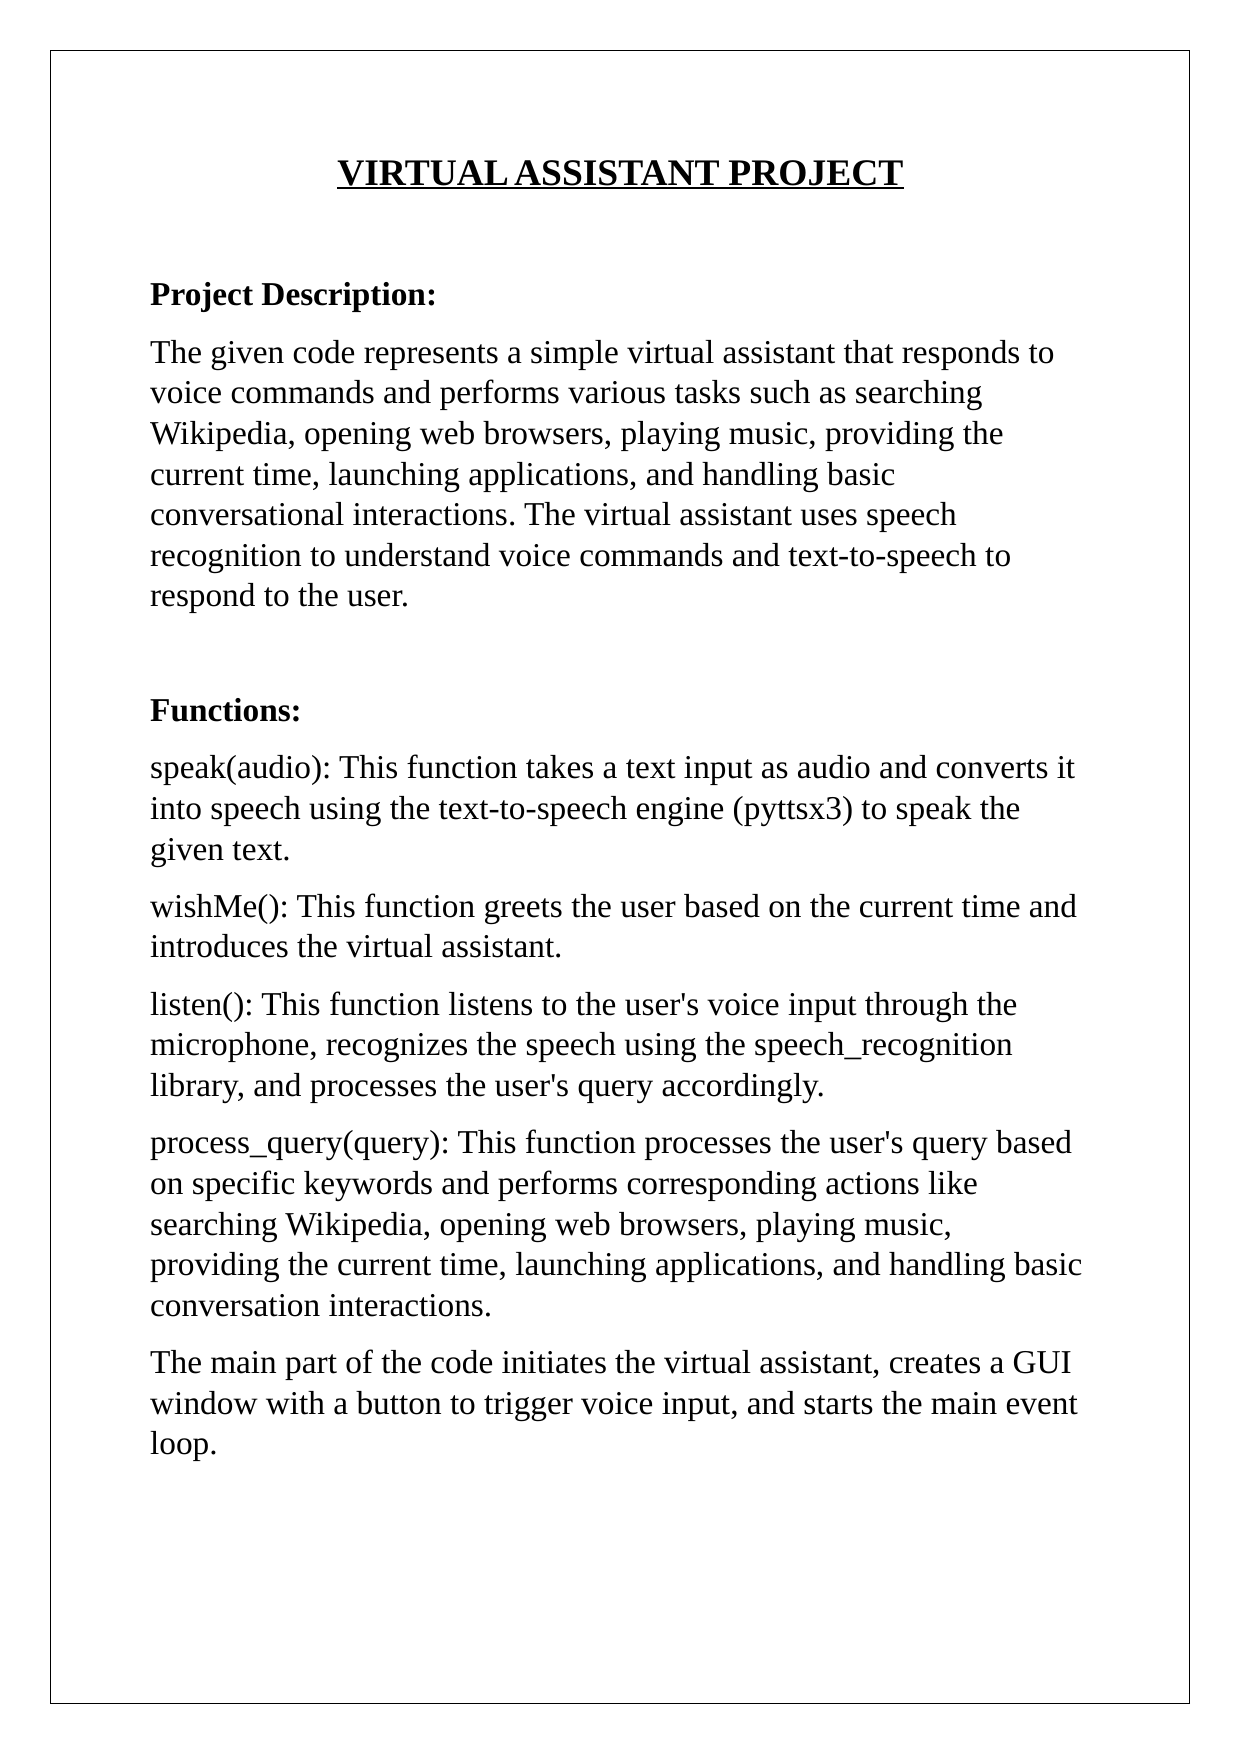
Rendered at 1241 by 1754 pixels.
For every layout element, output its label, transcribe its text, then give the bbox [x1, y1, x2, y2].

text Project Description: [150, 274, 1090, 313]
text The main part of the code initiates the virtual assistant, creates a GUI window with a button to trigger voice input, and starts the main event loop. [150, 1342, 1090, 1462]
text VIRTUAL ASSISTANT PROJECT [150, 150, 1090, 193]
text wishMe(): This function greets the user based on the current time and introduces the virtual assistant. [150, 886, 1090, 965]
text speak(audio): This function takes a text input as audio and converts it into speech using the text-to-speech engine (pyttsx3) to speak the given text. [150, 747, 1090, 867]
text listen(): This function listens to the user's voice input through the microphone, recognizes the speech using the speech_recognition library, and processes the user's query accordingly. [150, 984, 1090, 1103]
text process_query(query): This function processes the user's query based on specific keywords and performs corresponding actions like searching Wikipedia, opening web browsers, playing music, providing the current time, launching applications, and handling basic conversation interactions. [150, 1122, 1090, 1323]
text The given code represents a simple virtual assistant that responds to voice commands and performs various tasks such as searching Wikipedia, opening web browsers, playing music, providing the current time, launching applications, and handling basic conversational interactions. The virtual assistant uses speech recognition to understand voice commands and text-to-speech to respond to the user. [150, 332, 1090, 614]
text Functions: [150, 690, 1090, 728]
